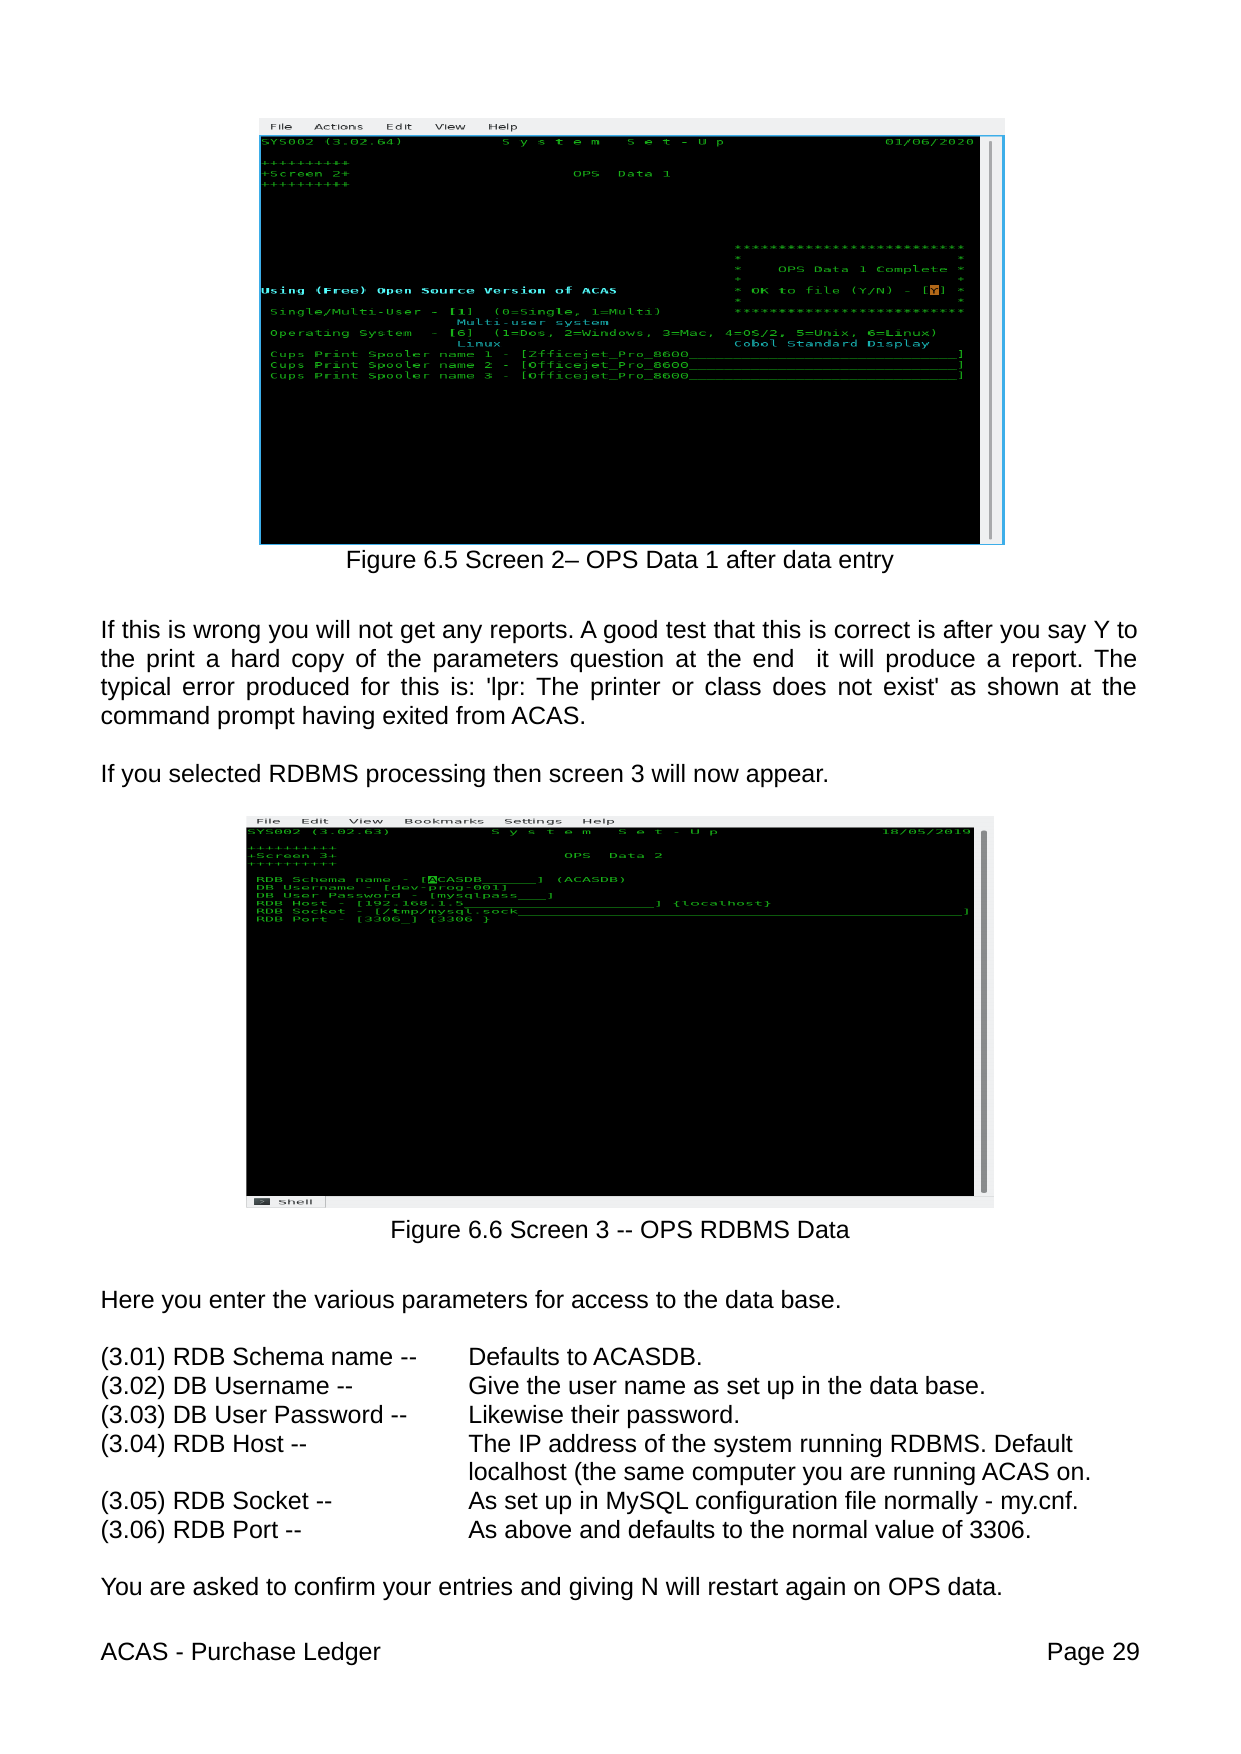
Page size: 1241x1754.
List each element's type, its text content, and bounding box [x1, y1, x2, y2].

text localhost (the same computer you are running ACAS on. [100, 1457, 1140, 1486]
text Figure 6.6 Screen 3 -- OPS RDBMS Data [100, 1215, 1140, 1243]
picture [246, 816, 994, 1208]
text You are asked to confirm your entries and giving N will restart again on OPS data. [100, 1572, 1140, 1601]
text (3.06) RDB Port -- As above and defaults to the normal value of 3306. [100, 1515, 1140, 1543]
text (3.04) RDB Host -- The IP address of the system running RDBMS. Default [100, 1428, 1140, 1457]
text Figure 6.5 Screen 2– OPS Data 1 after data entry [100, 545, 1140, 573]
text If this is wrong you will not get any reports. A good test that this is correct is after you say Y to the print a hard copy of the parameters question at the end it will produce a report. The typical error produced for this is: 'lpr: The printer or class does not exist' as shown at the command prompt having exited from ACAS. [100, 615, 1140, 730]
text (3.01) RDB Schema name -- Defaults to ACASDB. [100, 1342, 1140, 1371]
text Here you enter the various parameters for access to the data base. [100, 1285, 1140, 1313]
text If you selected RDBMS processing then screen 3 will now appear. [100, 758, 1140, 787]
text (3.03) DB User Password -- Likewise their password. [100, 1400, 1140, 1428]
text (3.05) RDB Socket -- As set up in MySQL configuration file normally - my.cnf. [100, 1486, 1140, 1515]
picture [259, 118, 1005, 545]
text (3.02) DB Username -- Give the user name as set up in the data base. [100, 1371, 1140, 1400]
